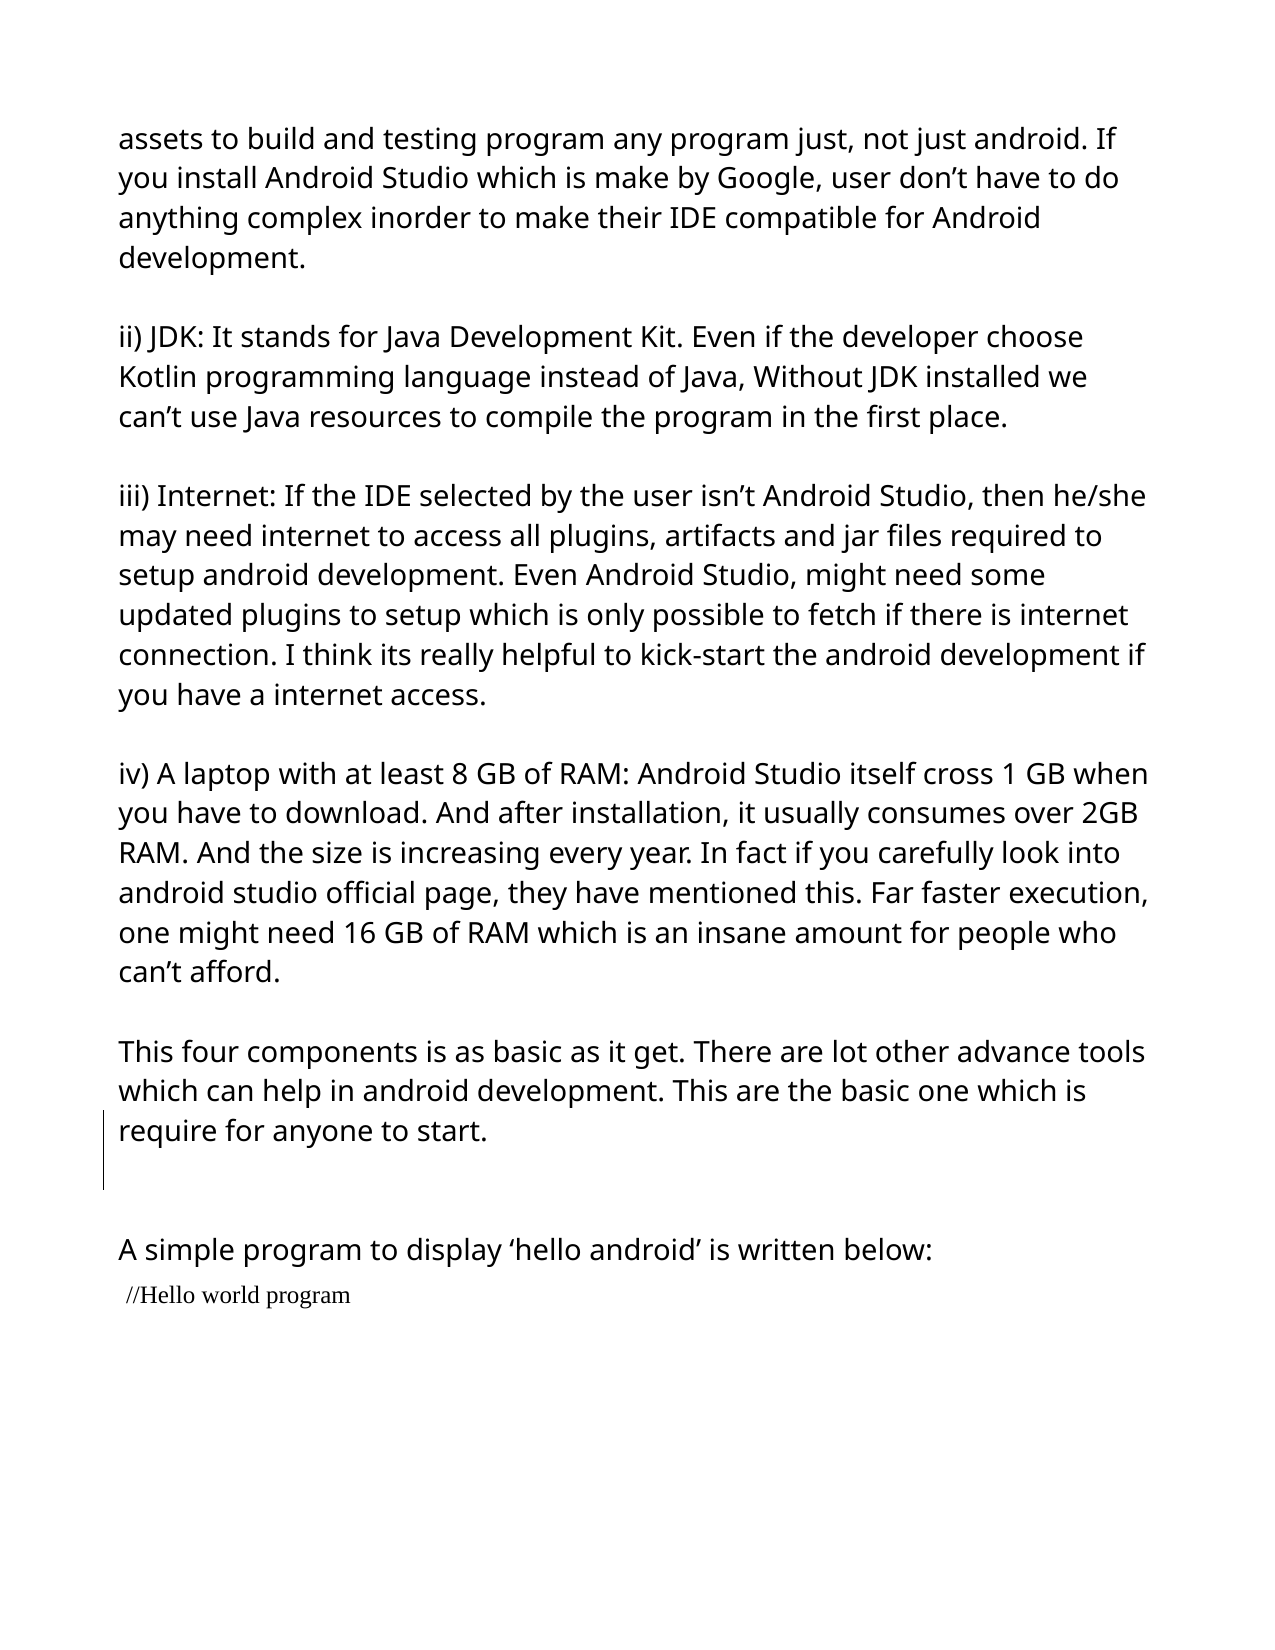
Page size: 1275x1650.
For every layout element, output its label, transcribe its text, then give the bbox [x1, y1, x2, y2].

text ii) JDK: It stands for Java Development Kit. Even if the developer choose Kotlin programming language instead of Java, Without JDK installed we can’t use Java resources to compile the program in the first place. [118, 317, 1157, 436]
text assets to build and testing program any program just, not just android. If you install Android Studio which is make by Google, user don’t have to do anything complex inorder to make their IDE compatible for Android development. [118, 118, 1157, 277]
text iv) A laptop with at least 8 GB of RAM: Android Studio itself cross 1 GB when you have to download. And after installation, it usually consumes over 2GB RAM. And the size is increasing every year. In fact if you carefully look into android studio official page, they have mentioned this. Far faster execution, one might need 16 GB of RAM which is an insane amount for people who can’t afford. This four components is as basic as it get. There are lot other advance tools which can help in android development. This are the basic one which is require for anyone to start. [118, 753, 1157, 1150]
text iii) Internet: If the IDE selected by the user isn’t Android Studio, then he/she may need internet to access all plugins, artifacts and jar files required to setup android development. Even Android Studio, might need some updated plugins to setup which is only possible to fetch if there is internet connection. I think its really helpful to kick-start the android development if you have a internet access. [118, 475, 1157, 713]
text A simple program to display ‘hello android’ is written below: [118, 1229, 1157, 1269]
